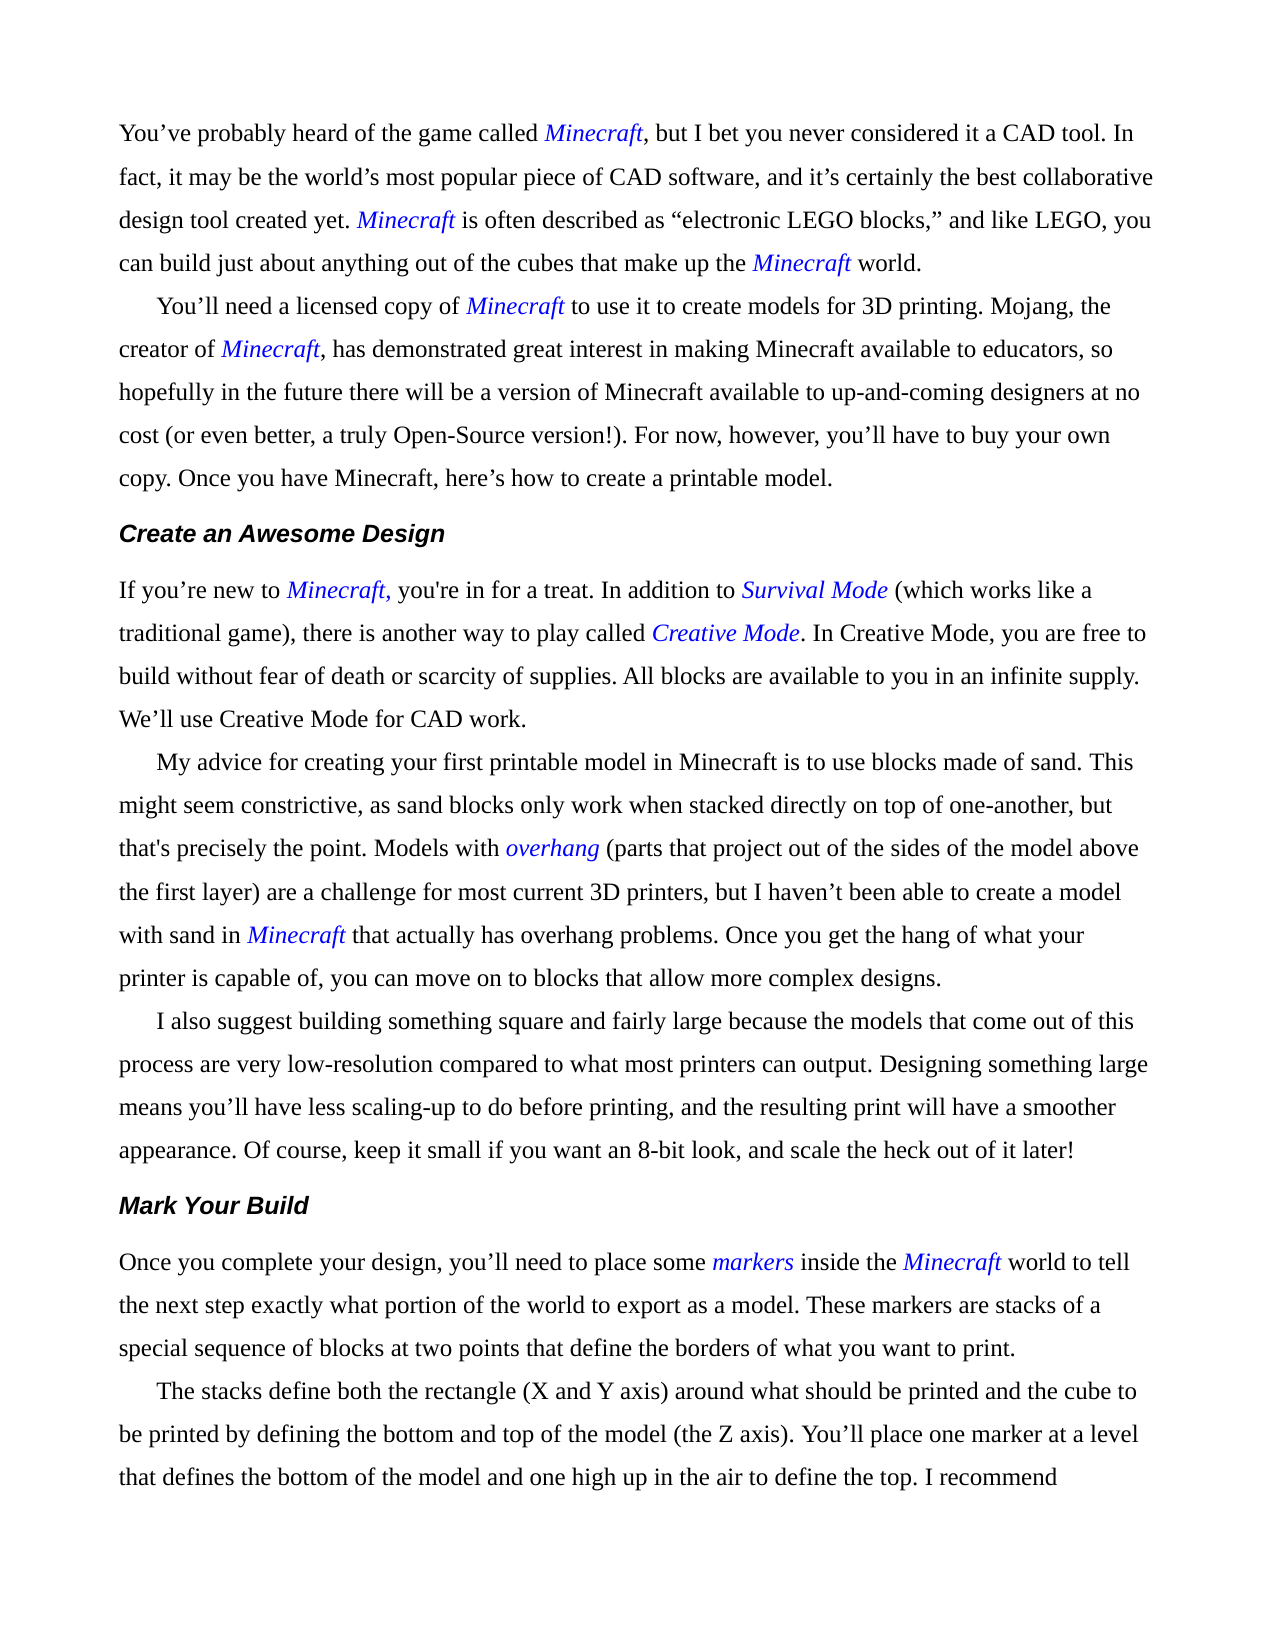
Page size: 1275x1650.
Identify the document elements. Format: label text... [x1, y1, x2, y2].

text You’ll need a licensed copy of Minecraft to use it to create models for 3D printing. Mojang, the creator of Minecraft, has demonstrated great interest in making Minecraft available to educators, so hopefully in the future there will be a version of Minecraft available to up-and-coming designers at no cost (or even better, a truly Open-Source version!). For now, however, you’ll have to buy your own copy. Once you have Minecraft, here’s how to create a printable model. [118, 291, 1156, 492]
text You’ve probably heard of the game called Minecraft, but I bet you never considered it a CAD tool. In fact, it may be the world’s most popular piece of CAD software, and it’s certainly the best collaborative design tool created yet. Minecraft is often described as “electronic LEGO blocks,” and like LEGO, you can build just about anything out of the cubes that make up the Minecraft world. [118, 118, 1156, 277]
text If you’re new to Minecraft, you're in for a treat. In addition to Survival Mode (which works like a traditional game), there is another way to play called Creative Mode. In Creative Mode, you are free to build without fear of death or scarcity of supplies. All blocks are available to you in an infinite supply. We’ll use Creative Mode for CAD work. [118, 575, 1156, 733]
text I also suggest building something square and fairly large because the models that come out of this process are very low-resolution compared to what most printers can output. Designing something large means you’ll have less scaling-up to do before printing, and the resulting print will have a smoother appearance. Of course, keep it small if you want an 8-bit look, and scale the heck out of it later! [118, 1006, 1156, 1164]
text My advice for creating your first printable model in Minecraft is to use blocks made of sand. This might seem constrictive, as sand blocks only work when stacked directly on top of one-another, but that's precisely the point. Models with overhang (parts that project out of the sides of the model above the first layer) are a challenge for most current 3D printers, but I haven’t been able to create a model with sand in Minecraft that actually has overhang problems. Once you get the hang of what your printer is capable of, you can move on to blocks that allow more complex designs. [118, 747, 1156, 992]
text Create an Awesome Design [118, 519, 1156, 548]
text The stacks define both the rectangle (X and Y axis) around what should be printed and the cube to be printed by defining the bottom and top of the model (the Z axis). You’ll place one marker at a level that defines the bottom of the model and one high up in the air to define the top. I recommend [118, 1376, 1156, 1491]
text Mark Your Build [118, 1191, 1156, 1220]
text Once you complete your design, you’ll need to place some markers inside the Minecraft world to tell the next step exactly what portion of the world to export as a model. These markers are stacks of a special sequence of blocks at two points that define the borders of what you want to print. [118, 1247, 1156, 1362]
